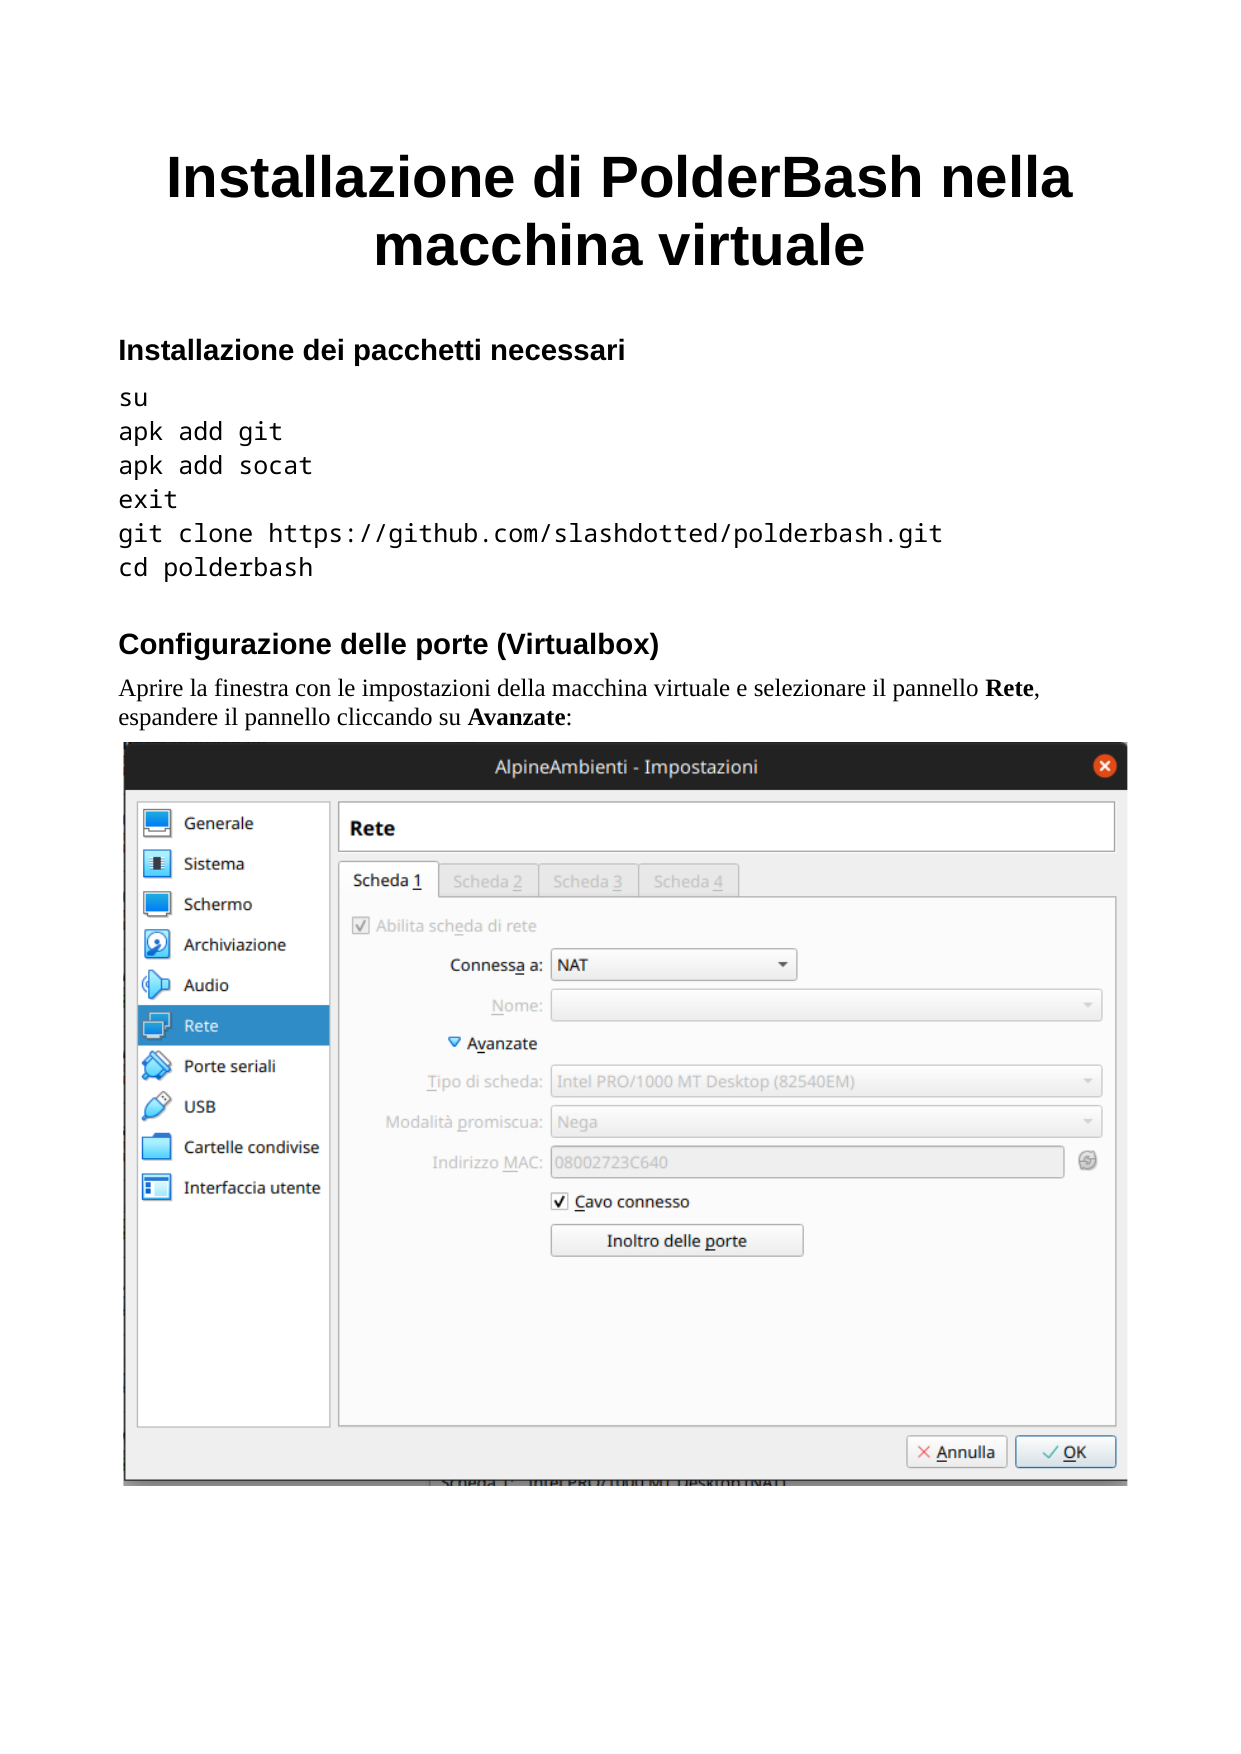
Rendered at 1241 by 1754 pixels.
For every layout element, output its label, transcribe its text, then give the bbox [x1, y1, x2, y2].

text exit [118, 482, 1122, 516]
text apk add socat [118, 447, 1122, 482]
subtitle Configurazione delle porte (Virtualbox) [118, 627, 1122, 661]
text apk add git [118, 413, 1122, 447]
text Aprire la finestra con le impostazioni della macchina virtuale e selezionare il pannello Rete, espandere il pannello cliccando su Avanzate: [118, 673, 1122, 731]
subtitle Installazione dei pacchetti necessari [118, 333, 1122, 367]
title Installazione di PolderBash nella macchina virtuale [118, 143, 1122, 277]
text su [118, 379, 1122, 413]
text cd polderbash [118, 550, 1122, 584]
text git clone https://github.com/slashdotted/polderbash.git [118, 516, 1122, 550]
picture [123, 742, 1128, 1486]
